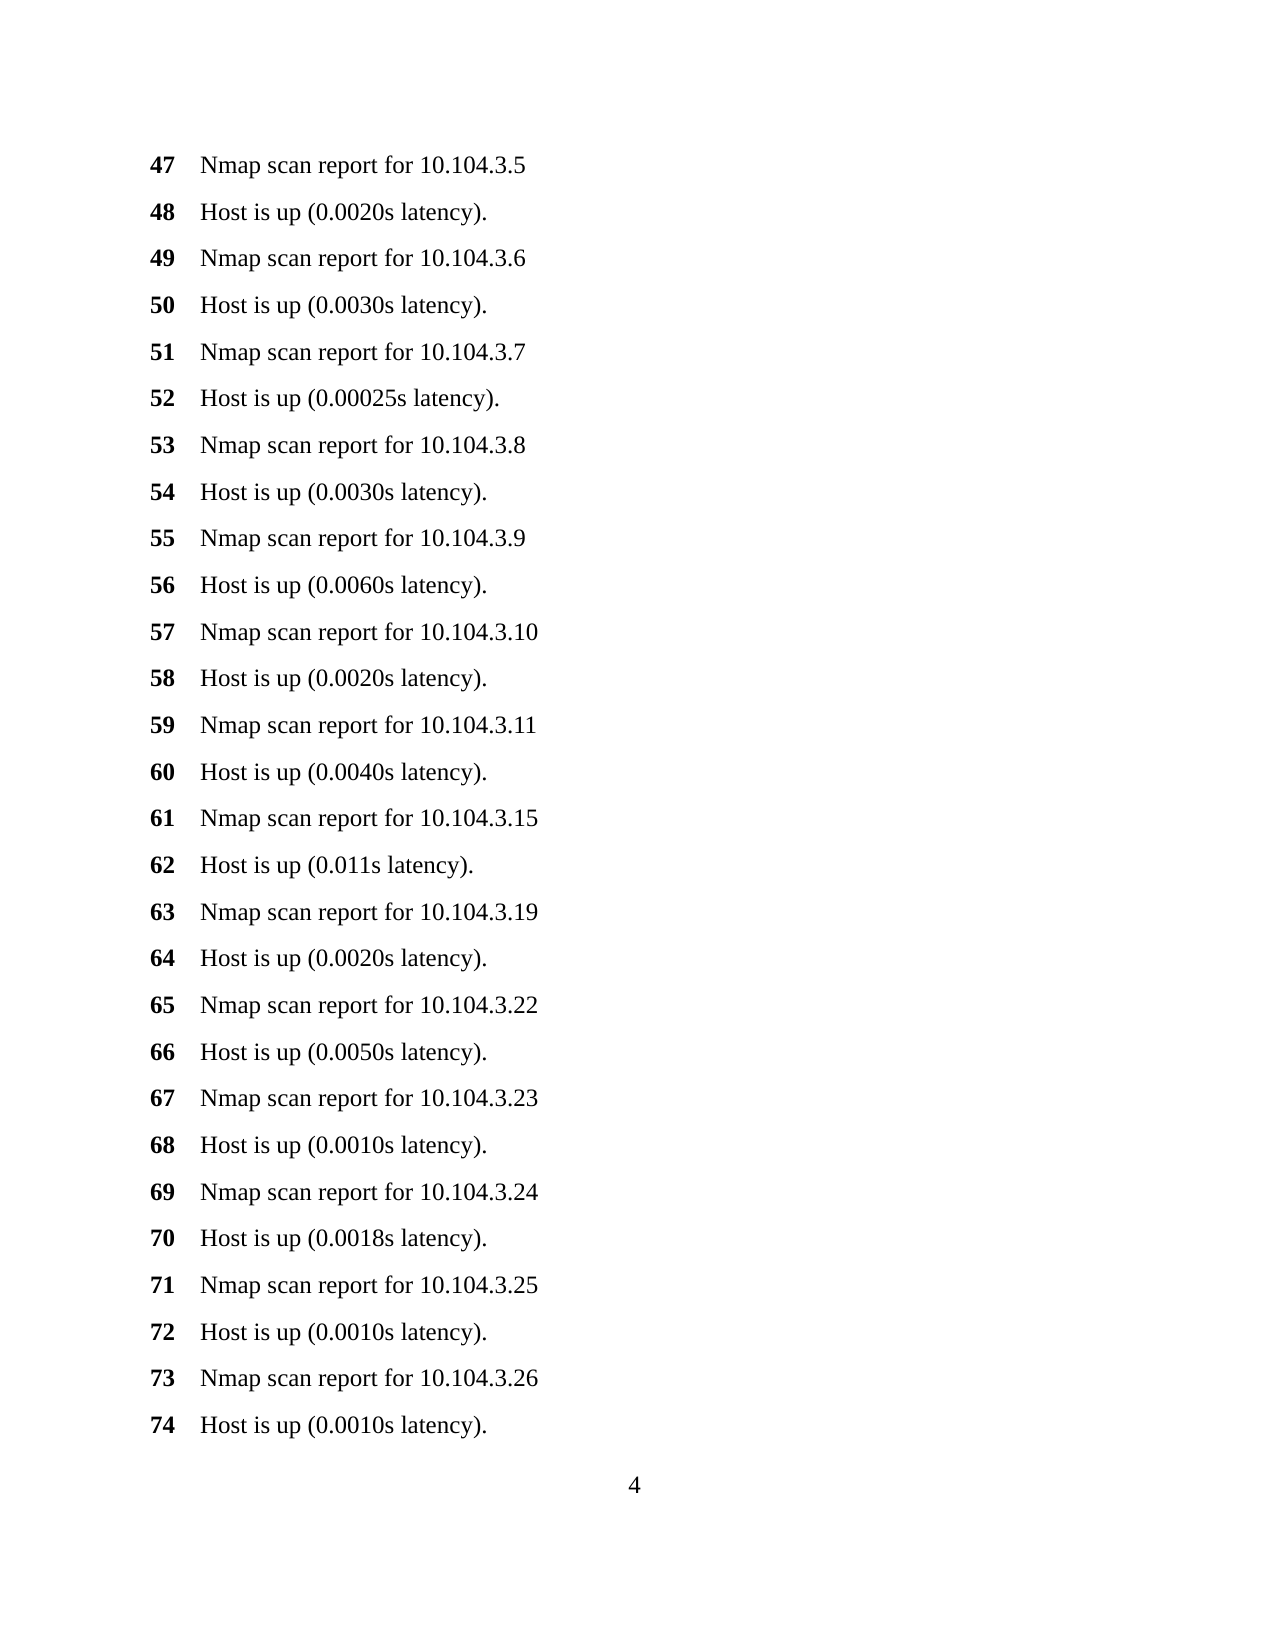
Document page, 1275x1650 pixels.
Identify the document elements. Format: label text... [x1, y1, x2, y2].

text 48 Host is up (0.0020s latency). [150, 197, 1125, 225]
text 62 Host is up (0.011s latency). [150, 850, 1125, 879]
text 70 Host is up (0.0018s latency). [150, 1223, 1125, 1252]
text 63 Nmap scan report for 10.104.3.19 [150, 897, 1125, 925]
text 52 Host is up (0.00025s latency). [150, 383, 1125, 412]
text 57 Nmap scan report for 10.104.3.10 [150, 617, 1125, 645]
text 58 Host is up (0.0020s latency). [150, 663, 1125, 692]
text 71 Nmap scan report for 10.104.3.25 [150, 1270, 1125, 1299]
text 74 Host is up (0.0010s latency). [150, 1410, 1125, 1439]
text 72 Host is up (0.0010s latency). [150, 1317, 1125, 1345]
text 67 Nmap scan report for 10.104.3.23 [150, 1083, 1125, 1112]
text 51 Nmap scan report for 10.104.3.7 [150, 337, 1125, 365]
text 55 Nmap scan report for 10.104.3.9 [150, 523, 1125, 552]
text 59 Nmap scan report for 10.104.3.11 [150, 710, 1125, 739]
text 66 Host is up (0.0050s latency). [150, 1037, 1125, 1065]
text 64 Host is up (0.0020s latency). [150, 943, 1125, 972]
text 61 Nmap scan report for 10.104.3.15 [150, 803, 1125, 832]
text 47 Nmap scan report for 10.104.3.5 [150, 150, 1125, 179]
text 60 Host is up (0.0040s latency). [150, 757, 1125, 785]
text 50 Host is up (0.0030s latency). [150, 290, 1125, 319]
text 65 Nmap scan report for 10.104.3.22 [150, 990, 1125, 1019]
text 68 Host is up (0.0010s latency). [150, 1130, 1125, 1159]
text 49 Nmap scan report for 10.104.3.6 [150, 243, 1125, 272]
text 69 Nmap scan report for 10.104.3.24 [150, 1177, 1125, 1205]
text 73 Nmap scan report for 10.104.3.26 [150, 1363, 1125, 1392]
text 54 Host is up (0.0030s latency). [150, 477, 1125, 505]
text 53 Nmap scan report for 10.104.3.8 [150, 430, 1125, 459]
text 56 Host is up (0.0060s latency). [150, 570, 1125, 599]
